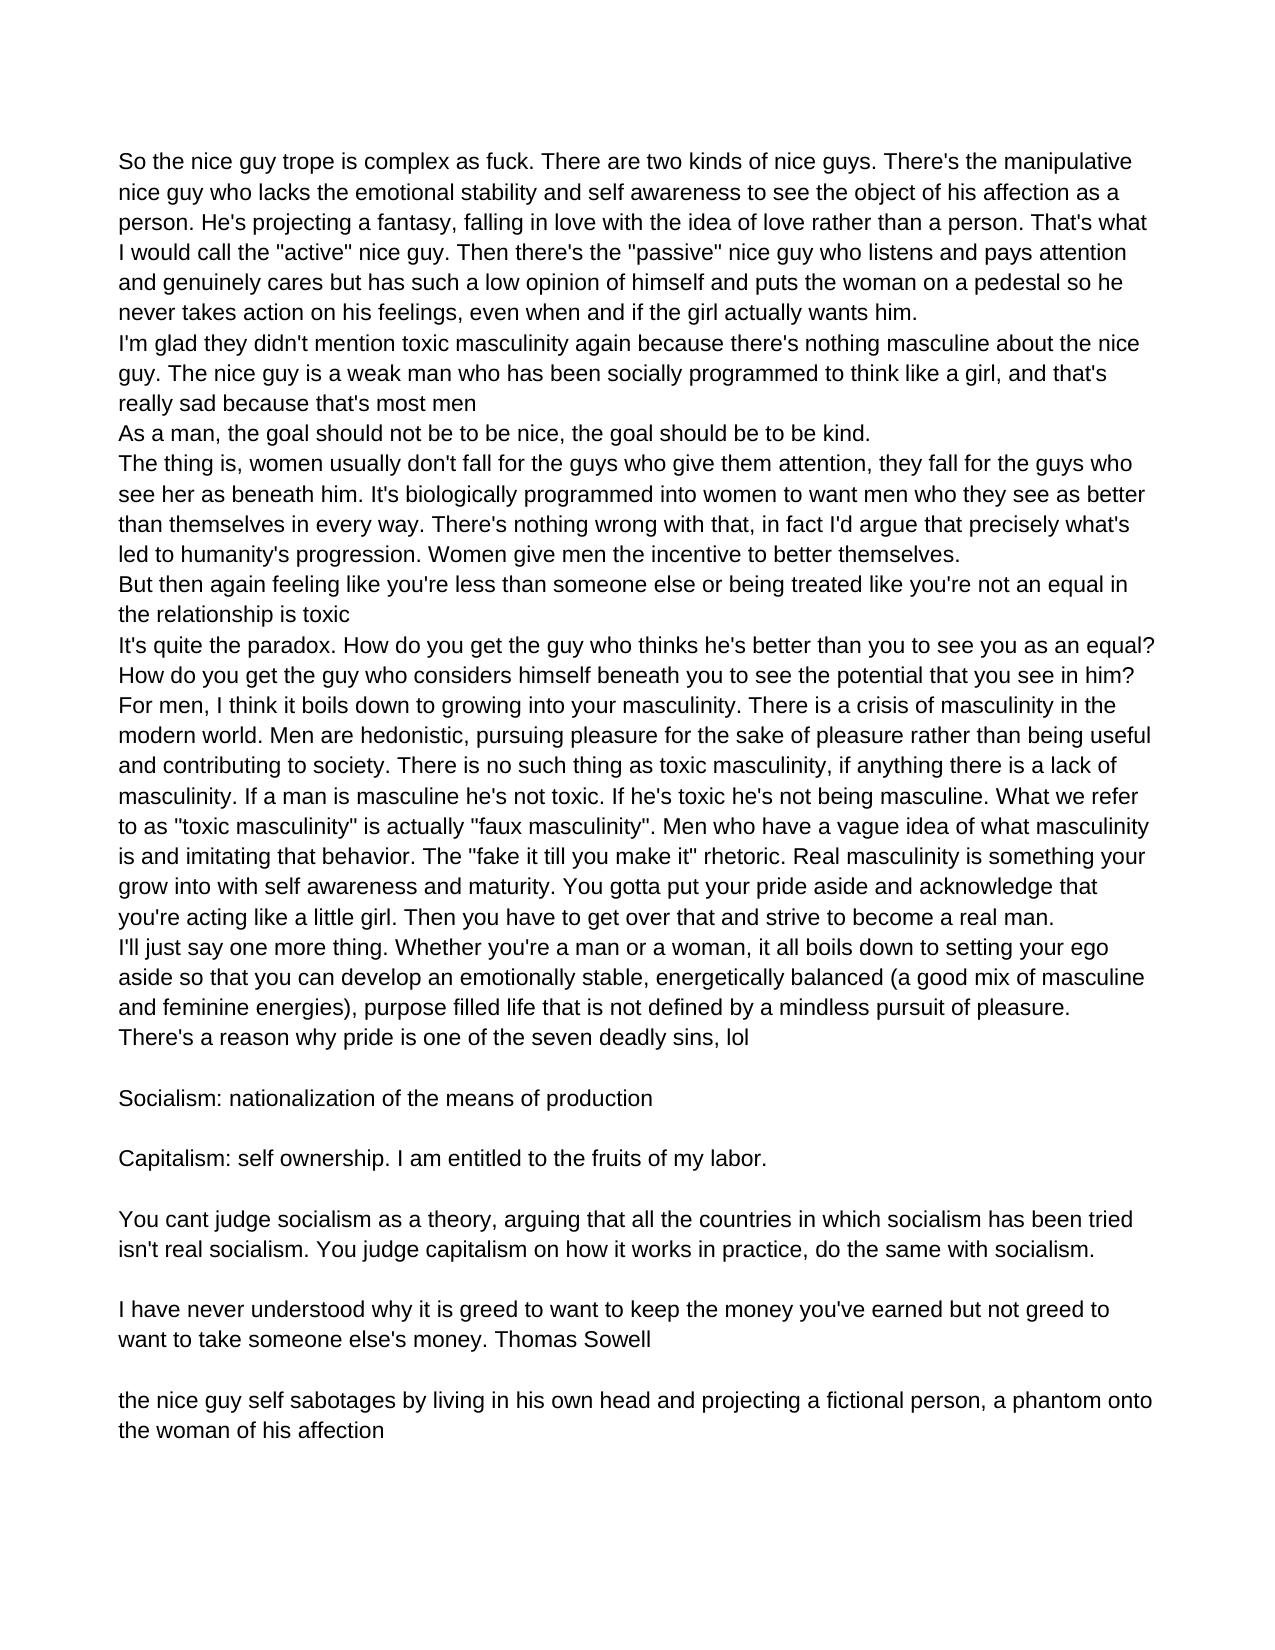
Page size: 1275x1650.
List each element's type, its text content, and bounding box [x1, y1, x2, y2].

text But then again feeling like you're less than someone else or being treated like you're not an equal in the relationship is toxic [118, 571, 1157, 628]
text As a man, the goal should not be to be nice, the goal should be to be kind. [118, 420, 1157, 447]
text I'm glad they didn't mention toxic masculinity again because there's nothing masculine about the nice guy. The nice guy is a weak man who has been socially programmed to think like a girl, and that's really sad because that's most men [118, 329, 1157, 416]
text So the nice guy trope is complex as fuck. There are two kinds of nice guys. There's the manipulative nice guy who lacks the emotional stability and self awareness to see the object of his affection as a person. He's projecting a fantasy, falling in love with the idea of love rather than a person. That's what I would call the "active" nice guy. Then there's the "passive" nice guy who listens and pays attention and genuinely cares but has such a low opinion of himself and puts the woman on a pedestal so he never takes action on his feelings, even when and if the girl actually wants him. [118, 148, 1157, 326]
text I have never understood why it is greed to want to keep the money you've earned but not greed to want to take someone else's money. Thomas Sowell [118, 1296, 1157, 1353]
text For men, I think it boils down to growing into your masculinity. There is a crisis of masculinity in the modern world. Men are hedonistic, pursuing pleasure for the sake of pleasure rather than being useful and contributing to society. There is no such thing as toxic masculinity, if anything there is a lack of masculinity. If a man is masculine he's not toxic. If he's toxic he's not being masculine. What we refer to as "toxic masculinity" is actually "faux masculinity". Men who have a vague idea of what masculinity is and imitating that behavior. The "fake it till you make it" rhetoric. Real masculinity is something your grow into with self awareness and maturity. You gotta put your pride aside and acknowledge that you're acting like a little girl. Then you have to get over that and strive to become a real man. [118, 692, 1157, 930]
text Capitalism: self ownership. I am entitled to the fruits of my labor. [118, 1145, 1157, 1172]
text the nice guy self sabotages by living in his own head and projecting a fictional person, a phantom onto the woman of his affection [118, 1387, 1157, 1443]
text The thing is, women usually don't fall for the guys who give them attention, they fall for the guys who see her as beneath him. It's biologically programmed into women to want men who they see as better than themselves in every way. There's nothing wrong with that, in fact I'd argue that precisely what's led to humanity's progression. Women give men the incentive to better themselves. [118, 450, 1157, 567]
text Socialism: nationalization of the means of production [118, 1085, 1157, 1111]
text You cant judge socialism as a theory, arguing that all the countries in which socialism has been tried isn't real socialism. You judge capitalism on how it works in practice, do the same with socialism. [118, 1206, 1157, 1262]
text I'll just say one more thing. Whether you're a man or a woman, it all boils down to setting your ego aside so that you can develop an emotionally stable, energetically balanced (a good mix of masculine and feminine energies), purpose filled life that is not defined by a mindless pursuit of pleasure. [118, 934, 1157, 1021]
text It's quite the paradox. How do you get the guy who thinks he's better than you to see you as an equal? How do you get the guy who considers himself beneath you to see the potential that you see in him? [118, 632, 1157, 688]
text There's a reason why pride is one of the seven deadly sins, lol [118, 1024, 1157, 1051]
